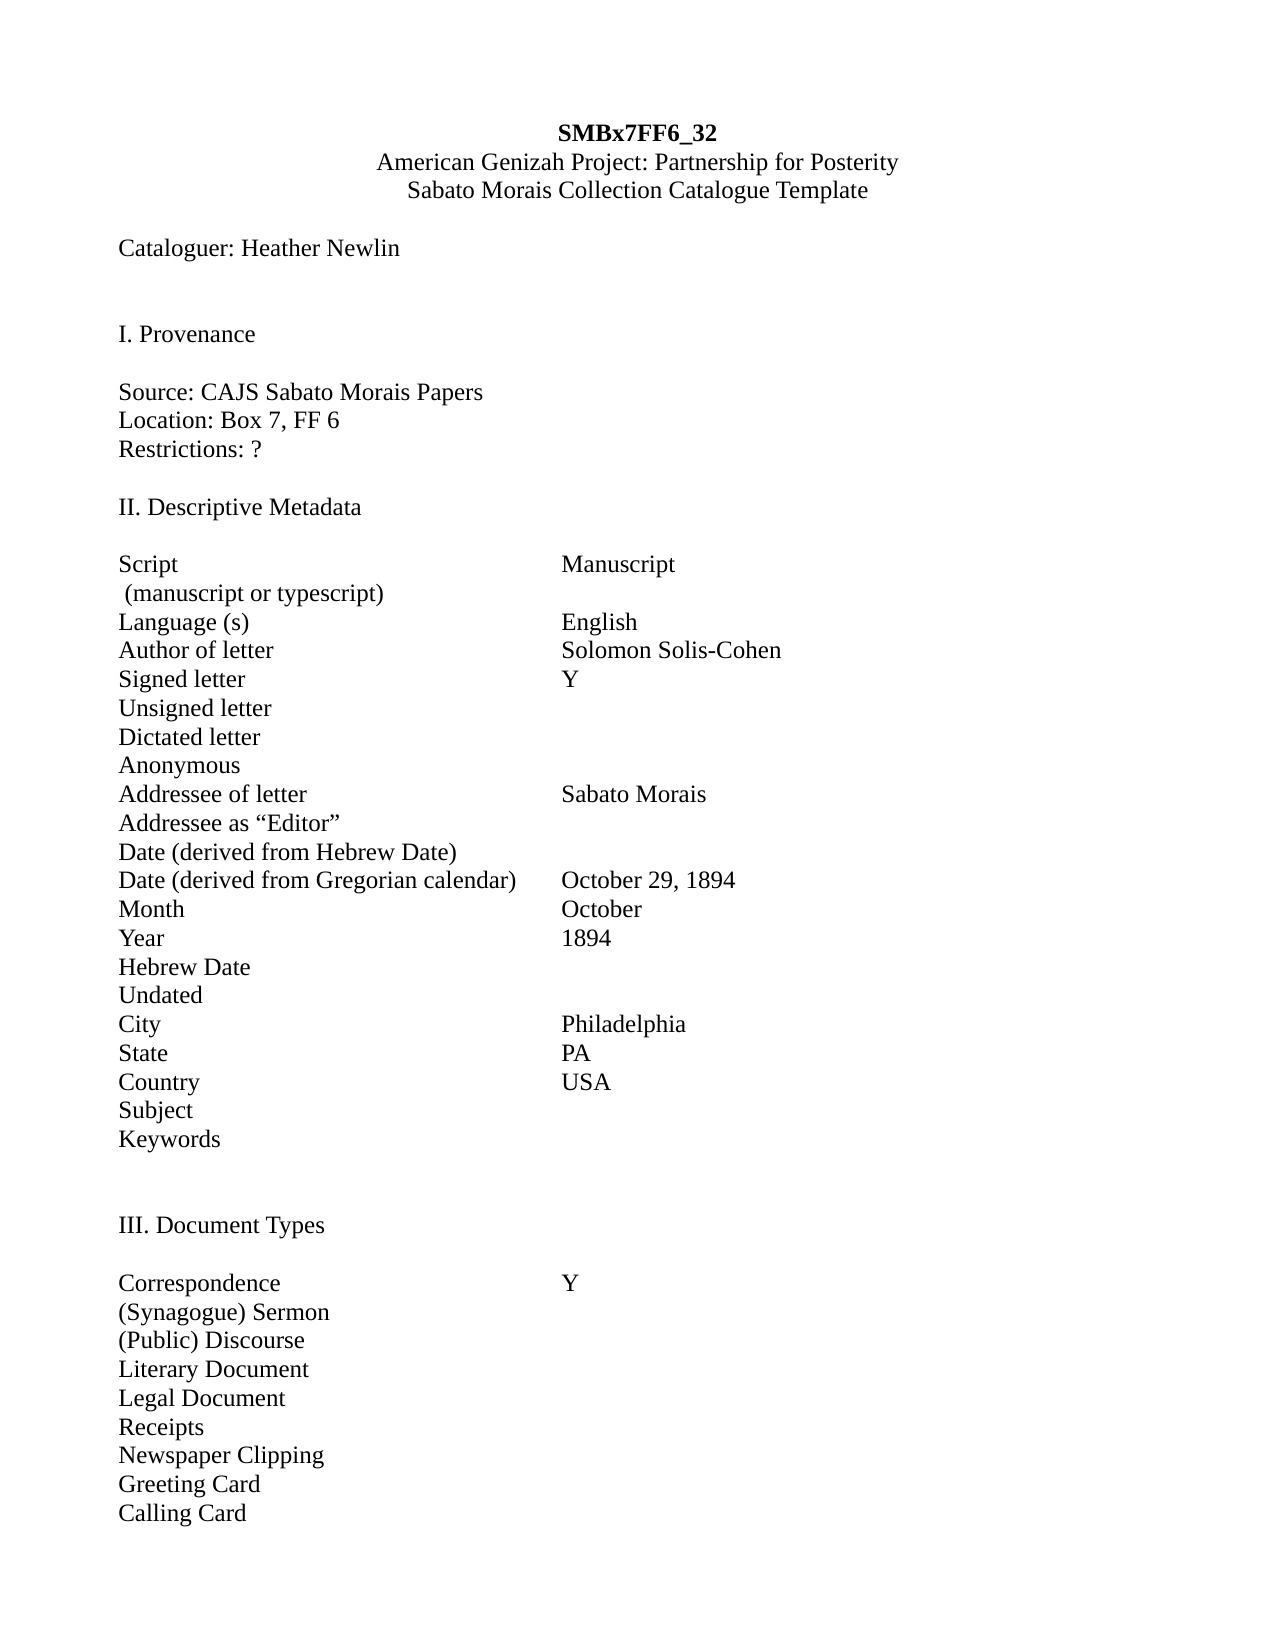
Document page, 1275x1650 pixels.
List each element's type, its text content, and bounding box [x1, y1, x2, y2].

text SMBx7FF6_32 [118, 118, 1157, 147]
text Language (s) English [118, 607, 1157, 636]
text Dictated letter [118, 722, 1157, 751]
text Anonymous [118, 751, 1157, 779]
text Calling Card [118, 1498, 1157, 1527]
text Literary Document [118, 1354, 1157, 1383]
text Unsigned letter [118, 693, 1157, 722]
text Addressee as “Editor” [118, 808, 1157, 837]
text I. Provenance [118, 319, 1157, 348]
text Sabato Morais Collection Catalogue Template [118, 176, 1157, 204]
text (Public) Discourse [118, 1326, 1157, 1354]
text Addressee of letter Sabato Morais [118, 779, 1157, 808]
text Receipts [118, 1412, 1157, 1441]
text Country USA [118, 1067, 1157, 1096]
text Author of letter Solomon Solis-Cohen [118, 636, 1157, 664]
text American Genizah Project: Partnership for Posterity [118, 147, 1157, 176]
text Legal Document [118, 1383, 1157, 1412]
text Date (derived from Gregorian calendar) October 29, 1894 [118, 866, 1157, 894]
text Source: CAJS Sabato Morais Papers [118, 377, 1157, 406]
text Script Manuscript [118, 549, 1157, 578]
text State PA [118, 1038, 1157, 1067]
text III. Document Types [118, 1211, 1157, 1239]
text Correspondence Y [118, 1268, 1157, 1297]
text Signed letter Y [118, 664, 1157, 693]
text (Synagogue) Sermon [118, 1297, 1157, 1326]
text (manuscript or typescript) [118, 578, 1157, 607]
text Year 1894 [118, 923, 1157, 952]
text Greeting Card [118, 1469, 1157, 1498]
text II. Descriptive Metadata [118, 492, 1157, 521]
text Cataloguer: Heather Newlin [118, 233, 1157, 262]
text Location: Box 7, FF 6 [118, 406, 1157, 434]
text Keywords [118, 1124, 1157, 1153]
text Undated [118, 981, 1157, 1009]
text Hebrew Date [118, 952, 1157, 981]
text City Philadelphia [118, 1009, 1157, 1038]
text Date (derived from Hebrew Date) [118, 837, 1157, 866]
text Newspaper Clipping [118, 1441, 1157, 1469]
text Subject [118, 1096, 1157, 1124]
text Restrictions: ? [118, 434, 1157, 463]
text Month October [118, 894, 1157, 923]
